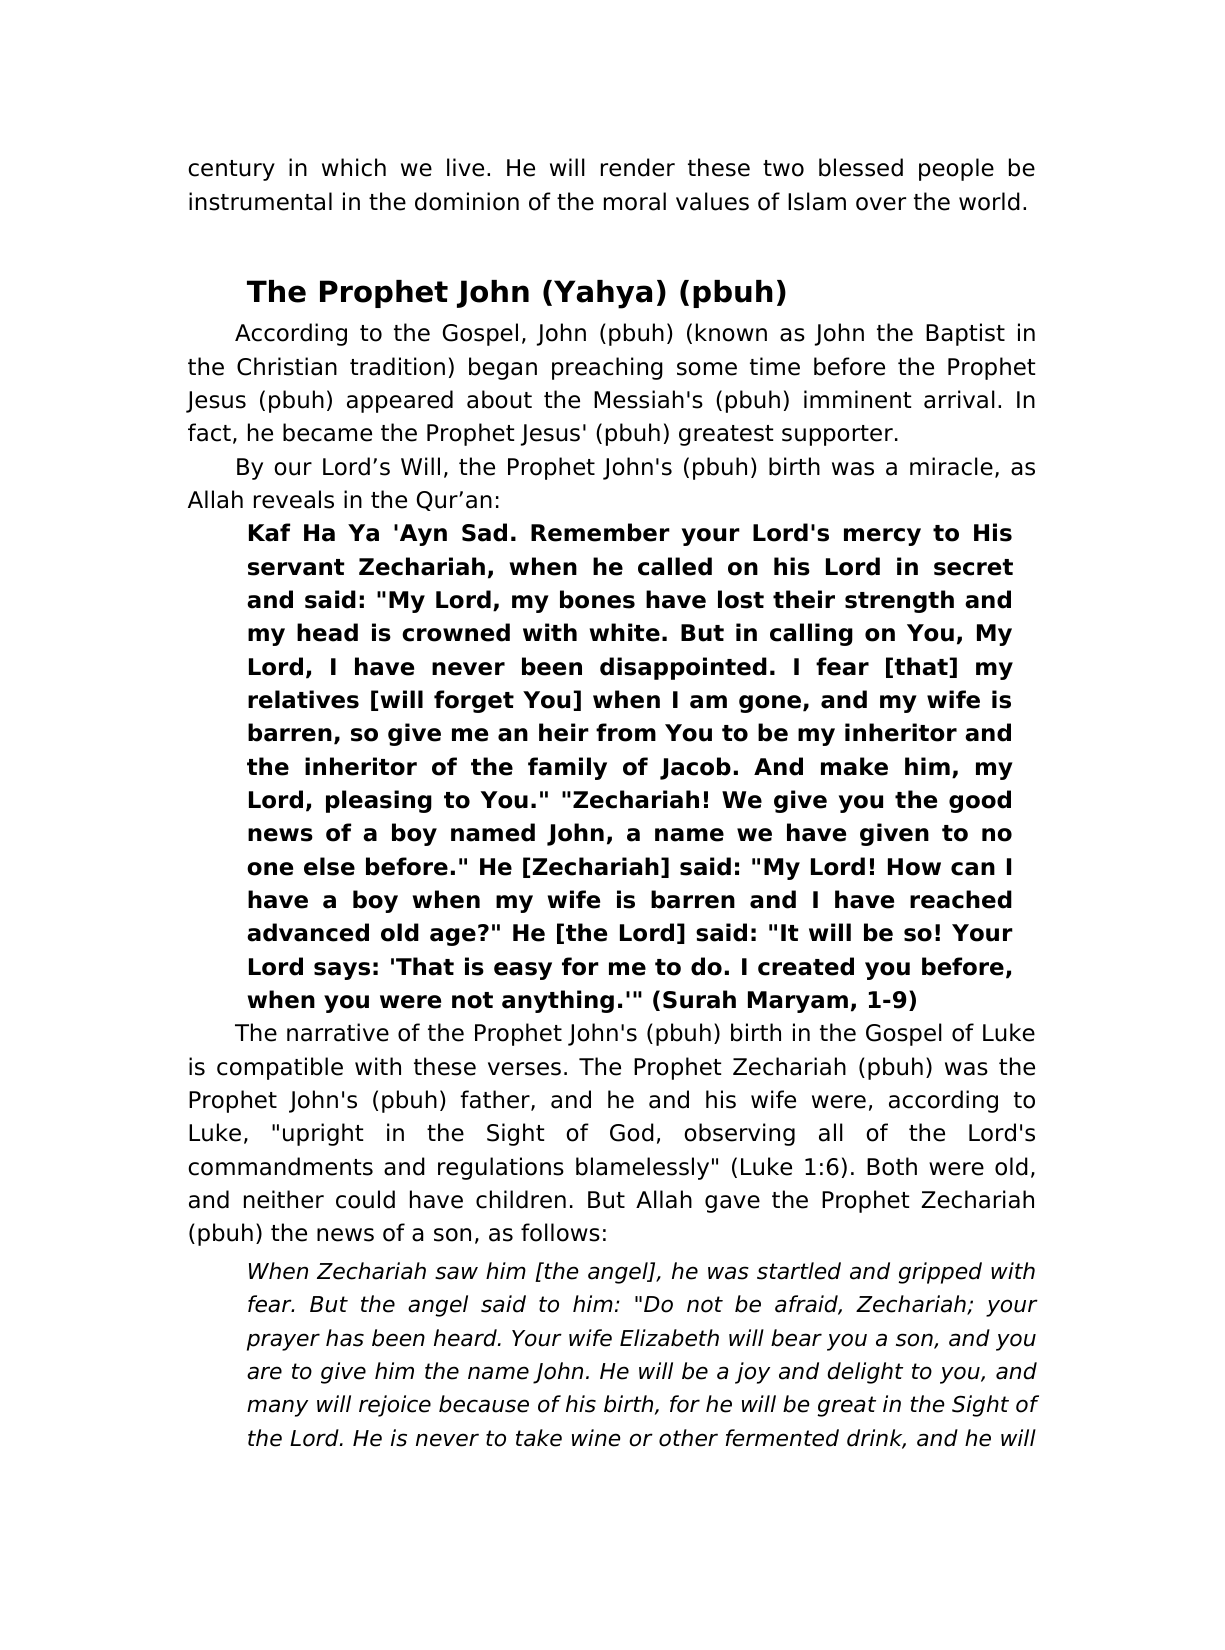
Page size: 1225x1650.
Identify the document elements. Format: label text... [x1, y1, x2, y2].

text The narrative of the Prophet John's (pbuh) birth in the Gospel of Luke is compatible with these verses. The Prophet Zechariah (pbuh) was the Prophet John's (pbuh) father, and he and his wife were, according to Luke, "upright in the Sight of God, observing all of the Lord's commandments and regulations blamelessly" (Luke 1:6). Both were old, and neither could have children. But Allah gave the Prophet Zechariah (pbuh) the news of a son, as follows: [187, 1015, 1037, 1248]
text century in which we live. He will render these two blessed people be instrumental in the dominion of the moral values of Islam over the world. [187, 150, 1037, 217]
text According to the Gospel, John (pbuh) (known as John the Baptist in the Christian tradition) began preaching some time before the Prophet Jesus (pbuh) appeared about the Messiah's (pbuh) imminent arrival. In fact, he became the Prophet Jesus' (pbuh) greatest supporter. [187, 315, 1037, 448]
text When Zechariah saw him [the angel], he was startled and gripped with fear. But the angel said to him: "Do not be afraid, Zechariah; your prayer has been heard. Your wife Elizabeth will bear you a son, and you are to give him the name John. He will be a joy and delight to you, and many will rejoice because of his birth, for he will be great in the Sight of the Lord. He is never to take wine or other fermented drink, and he will [247, 1253, 1037, 1453]
text Kaf Ha Ya 'Ayn Sad. Remember your Lord's mercy to His servant Zechariah, when he called on his Lord in secret and said: "My Lord, my bones have lost their strength and my head is crowned with white. But in calling on You, My Lord, I have never been disappointed. I fear [that] my relatives [will forget You] when I am gone, and my wife is barren, so give me an heir from You to be my inheritor and the inheritor of the family of Jacob. And make him, my Lord, pleasing to You." "Zechariah! We give you the good news of a boy named John, a name we have given to no one else before." He [Zechariah] said: "My Lord! How can I have a boy when my wife is barren and I have reached advanced old age?" He [the Lord] said: "It will be so! Your Lord says: 'That is easy for me to do. I created you before, when you were not anything.'" (Surah Maryam, 1-9) [247, 515, 1014, 1015]
subtitle The Prophet John (Yahya) (pbuh) [187, 275, 1037, 309]
text By our Lord’s Will, the Prophet John's (pbuh) birth was a miracle, as Allah reveals in the Qur’an: [187, 448, 1037, 515]
